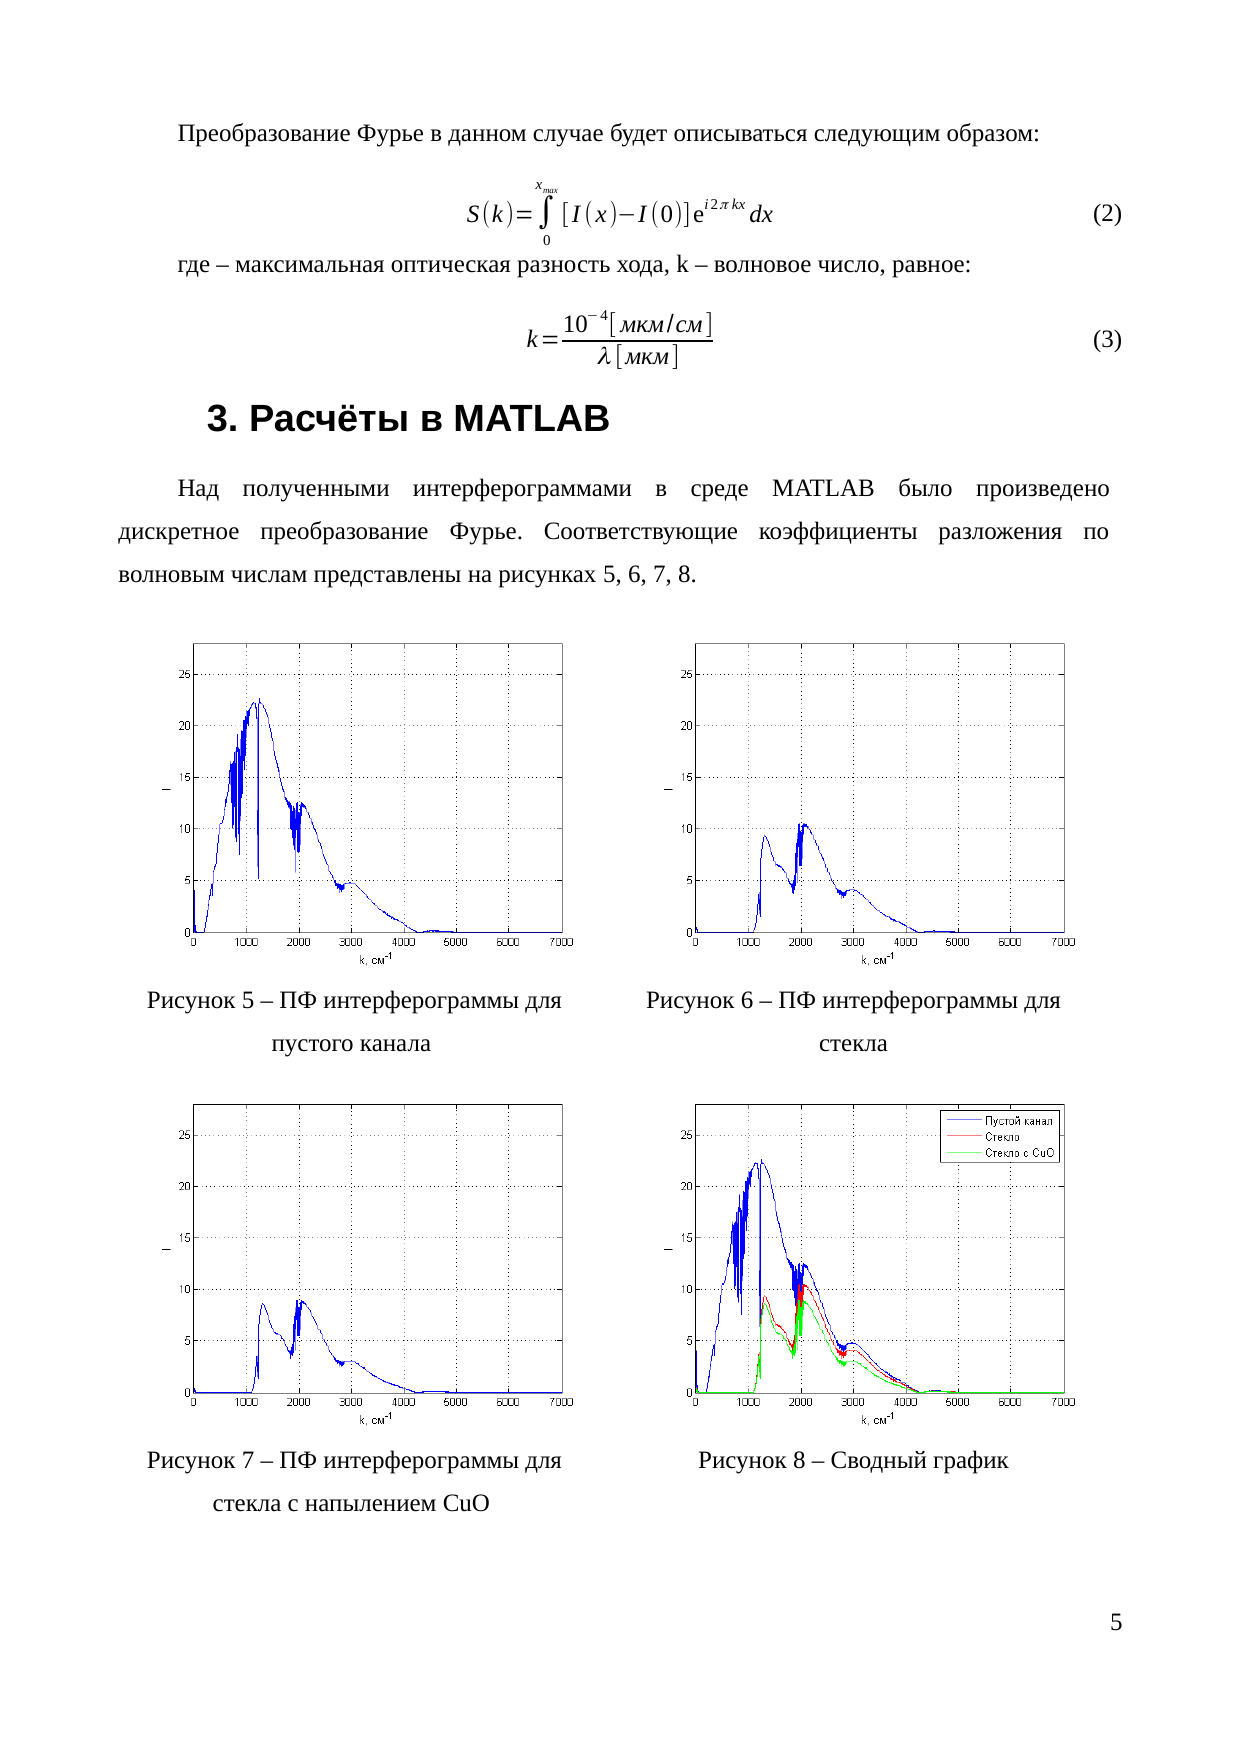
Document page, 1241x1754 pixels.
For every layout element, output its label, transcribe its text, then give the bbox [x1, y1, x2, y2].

text (3) [118, 306, 1122, 371]
picture [634, 1077, 1108, 1431]
table_header Рисунок 6 – ПФ интерферограммы для стекла [620, 617, 1122, 1077]
text где – максимальная оптическая разность хода, k – волновое число, равное: [118, 249, 1110, 277]
text Над полученными интерферограммами в среде MATLAB было произведено дискретное преобразование Фурье. Соответствующие коэффициенты разложения по волновым числам представлены на рисунках 5, 6, 7, 8. [118, 473, 1110, 588]
picture [132, 1077, 606, 1431]
picture [132, 617, 606, 971]
picture [634, 617, 1108, 971]
table_header Рисунок 5 – ПФ интерферограммы для пустого канала [118, 617, 620, 1077]
text Преобразование Фурье в данном случае будет описываться следующим образом: [118, 118, 1110, 147]
subtitle Расчёты в MATLAB [148, 395, 1093, 439]
table_cell Рисунок 8 – Сводный график [620, 1077, 1122, 1568]
table_cell Рисунок 7 – ПФ интерферограммы для стекла с напылением CuO [118, 1077, 620, 1568]
text (2) [118, 176, 1122, 249]
